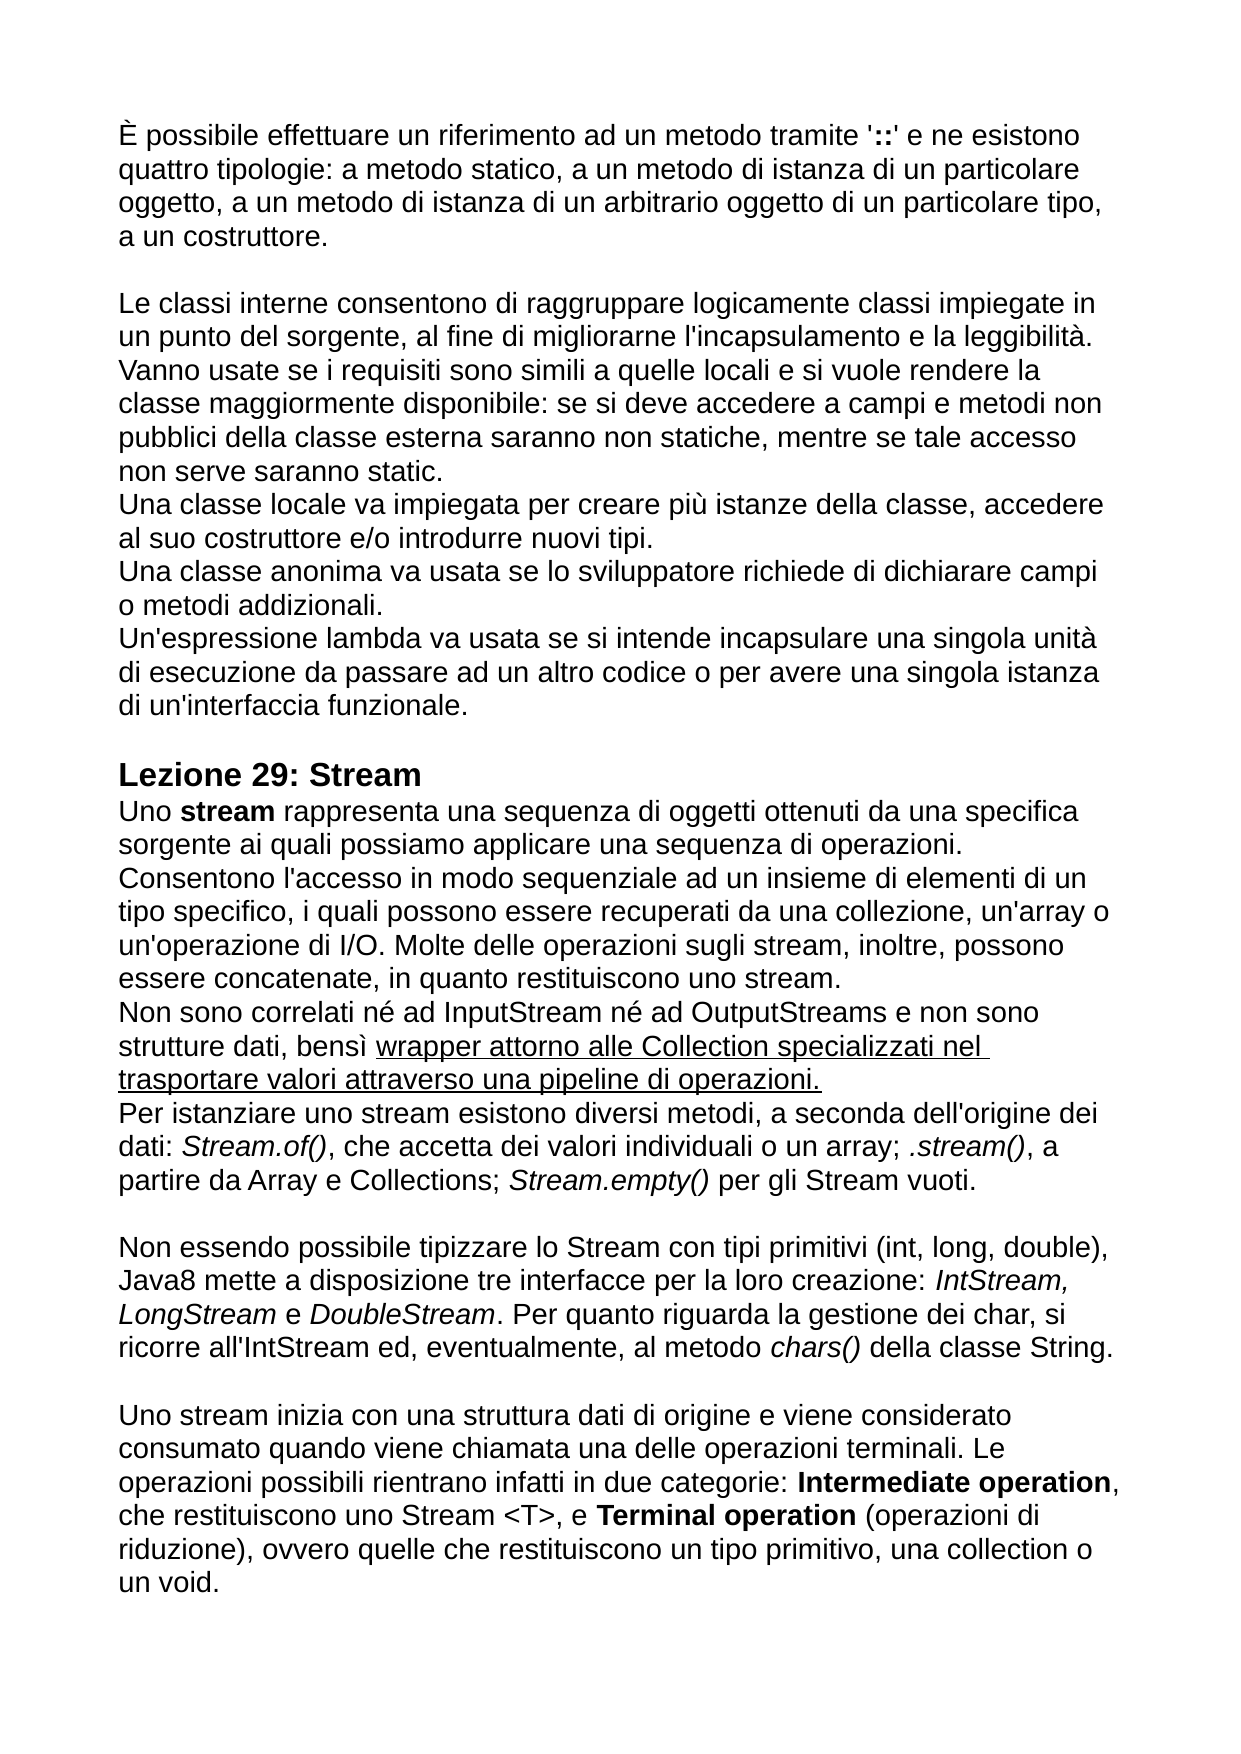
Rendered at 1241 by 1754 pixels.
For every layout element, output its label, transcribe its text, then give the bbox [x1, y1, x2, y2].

text Le classi interne consentono di raggruppare logicamente classi impiegate in un punto del sorgente, al fine di migliorarne l'incapsulamento e la leggibilità. Vanno usate se i requisiti sono simili a quelle locali e si vuole rendere la classe maggiormente disponibile: se si deve accedere a campi e metodi non pubblici della classe esterna saranno non statiche, mentre se tale accesso non serve saranno static. [118, 286, 1122, 487]
text Un'espressione lambda va usata se si intende incapsulare una singola unità di esecuzione da passare ad un altro codice o per avere una singola istanza di un'interfaccia funzionale. [118, 621, 1122, 722]
text Non essendo possibile tipizzare lo Stream con tipi primitivi (int, long, double), Java8 mette a disposizione tre interfacce per la loro creazione: IntStream, LongStream e DoubleStream. Per quanto riguarda la gestione dei char, si ricorre all'IntStream ed, eventualmente, al metodo chars() della classe String. [118, 1230, 1122, 1364]
text Uno stream inizia con una struttura dati di origine e viene considerato consumato quando viene chiamata una delle operazioni terminali. Le operazioni possibili rientrano infatti in due categorie: Intermediate operation, che restituiscono uno Stream <T>, e Terminal operation (operazioni di riduzione), ovvero quelle che restituiscono un tipo primitivo, una collection o un void. [118, 1398, 1122, 1599]
text Lezione 29: Stream [118, 755, 1122, 794]
text Per istanziare uno stream esistono diversi metodi, a seconda dell'origine dei dati: Stream.of(), che accetta dei valori individuali o un array; .stream(), a partire da Array e Collections; Stream.empty() per gli Stream vuoti. [118, 1096, 1122, 1196]
text Uno stream rappresenta una sequenza di oggetti ottenuti da una specifica sorgente ai quali possiamo applicare una sequenza di operazioni. Consentono l'accesso in modo sequenziale ad un insieme di elementi di un tipo specifico, i quali possono essere recuperati da una collezione, un'array o un'operazione di I/O. Molte delle operazioni sugli stream, inoltre, possono essere concatenate, in quanto restituiscono uno stream. [118, 794, 1122, 995]
text È possibile effettuare un riferimento ad un metodo tramite '::' e ne esistono quattro tipologie: a metodo statico, a un metodo di istanza di un particolare oggetto, a un metodo di istanza di un arbitrario oggetto di un particolare tipo, a un costruttore. [118, 118, 1122, 252]
text Una classe anonima va usata se lo sviluppatore richiede di dichiarare campi o metodi addizionali. [118, 554, 1122, 621]
text Una classe locale va impiegata per creare più istanze della classe, accedere al suo costruttore e/o introdurre nuovi tipi. [118, 487, 1122, 554]
text Non sono correlati né ad InputStream né ad OutputStreams e non sono strutture dati, bensì wrapper attorno alle Collection specializzati nel trasportare valori attraverso una pipeline di operazioni. [118, 995, 1122, 1096]
